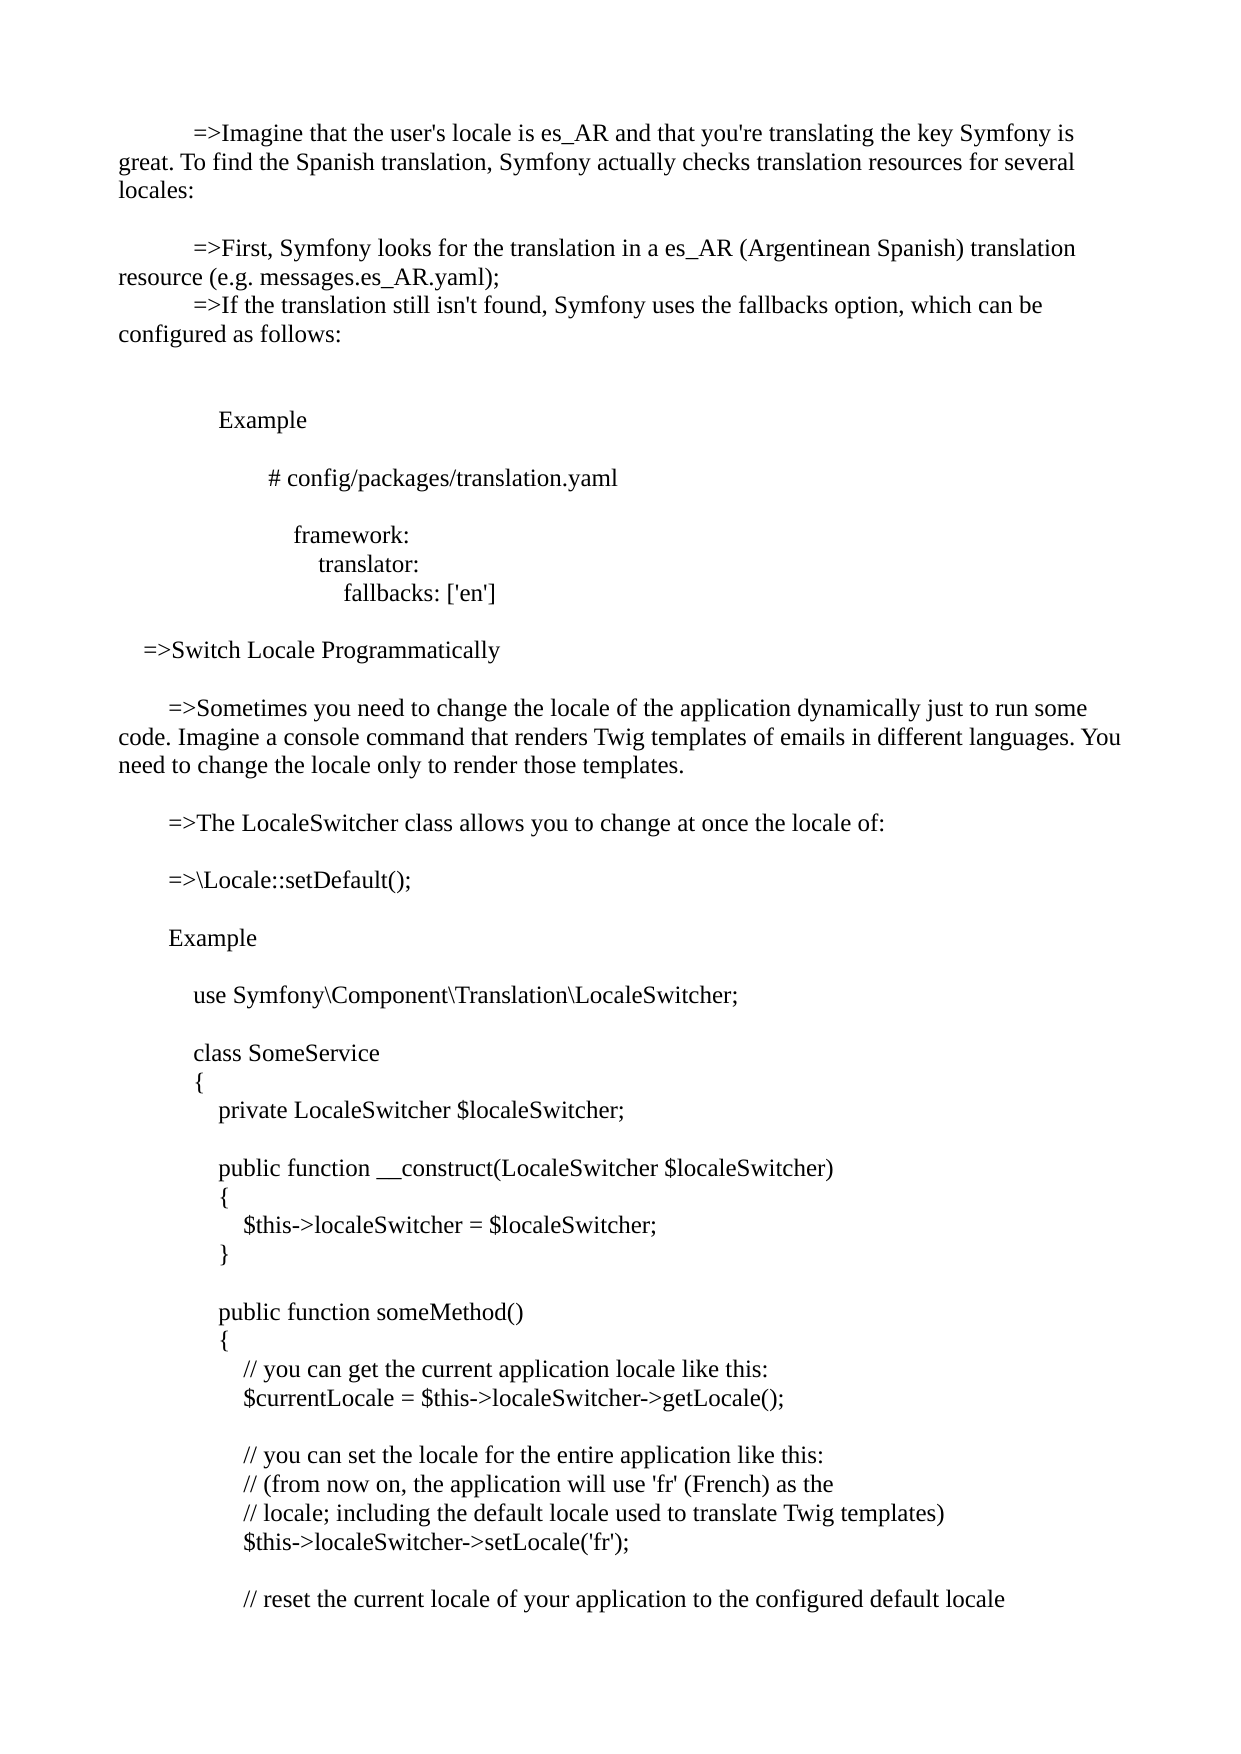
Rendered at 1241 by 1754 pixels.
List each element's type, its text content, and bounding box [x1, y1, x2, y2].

text Example [118, 923, 1122, 952]
text use Symfony\Component\Translation\LocaleSwitcher; [118, 981, 1122, 1009]
text translator: [118, 549, 1122, 578]
text fallbacks: ['en'] [118, 578, 1122, 607]
text =>Imagine that the user's locale is es_AR and that you're translating the key Symfony is great. To find the Spanish translation, Symfony actually checks translation resources for several locales: [118, 118, 1122, 204]
text =>The LocaleSwitcher class allows you to change at once the locale of: [118, 808, 1122, 837]
text // you can set the locale for the entire application like this: [118, 1441, 1122, 1469]
text =>First, Symfony looks for the translation in a es_AR (Argentinean Spanish) translation resource (e.g. messages.es_AR.yaml); [118, 233, 1122, 291]
text // locale; including the default locale used to translate Twig templates) [118, 1498, 1122, 1527]
text // (from now on, the application will use 'fr' (French) as the [118, 1469, 1122, 1498]
text $currentLocale = $this->localeSwitcher->getLocale(); [118, 1383, 1122, 1412]
text class SomeService [118, 1038, 1122, 1067]
text $this->localeSwitcher->setLocale('fr'); [118, 1527, 1122, 1556]
text # config/packages/translation.yaml [118, 463, 1122, 492]
text // you can get the current application locale like this: [118, 1354, 1122, 1383]
text } [118, 1239, 1122, 1268]
text // reset the current locale of your application to the configured default locale [118, 1584, 1122, 1613]
text =>If the translation still isn't found, Symfony uses the fallbacks option, which can be configured as follows: [118, 291, 1122, 348]
text public function someMethod() [118, 1297, 1122, 1326]
text { [118, 1067, 1122, 1096]
text $this->localeSwitcher = $localeSwitcher; [118, 1211, 1122, 1239]
text =>Switch Locale Programmatically [118, 636, 1122, 664]
text framework: [118, 521, 1122, 549]
text =>Sometimes you need to change the locale of the application dynamically just to run some code. Imagine a console command that renders Twig templates of emails in different languages. You need to change the locale only to render those templates. [118, 693, 1122, 779]
text private LocaleSwitcher $localeSwitcher; [118, 1096, 1122, 1124]
text =>\Locale::setDefault(); [118, 866, 1122, 894]
text { [118, 1182, 1122, 1211]
text { [118, 1326, 1122, 1354]
text Example [118, 406, 1122, 434]
text public function __construct(LocaleSwitcher $localeSwitcher) [118, 1153, 1122, 1182]
